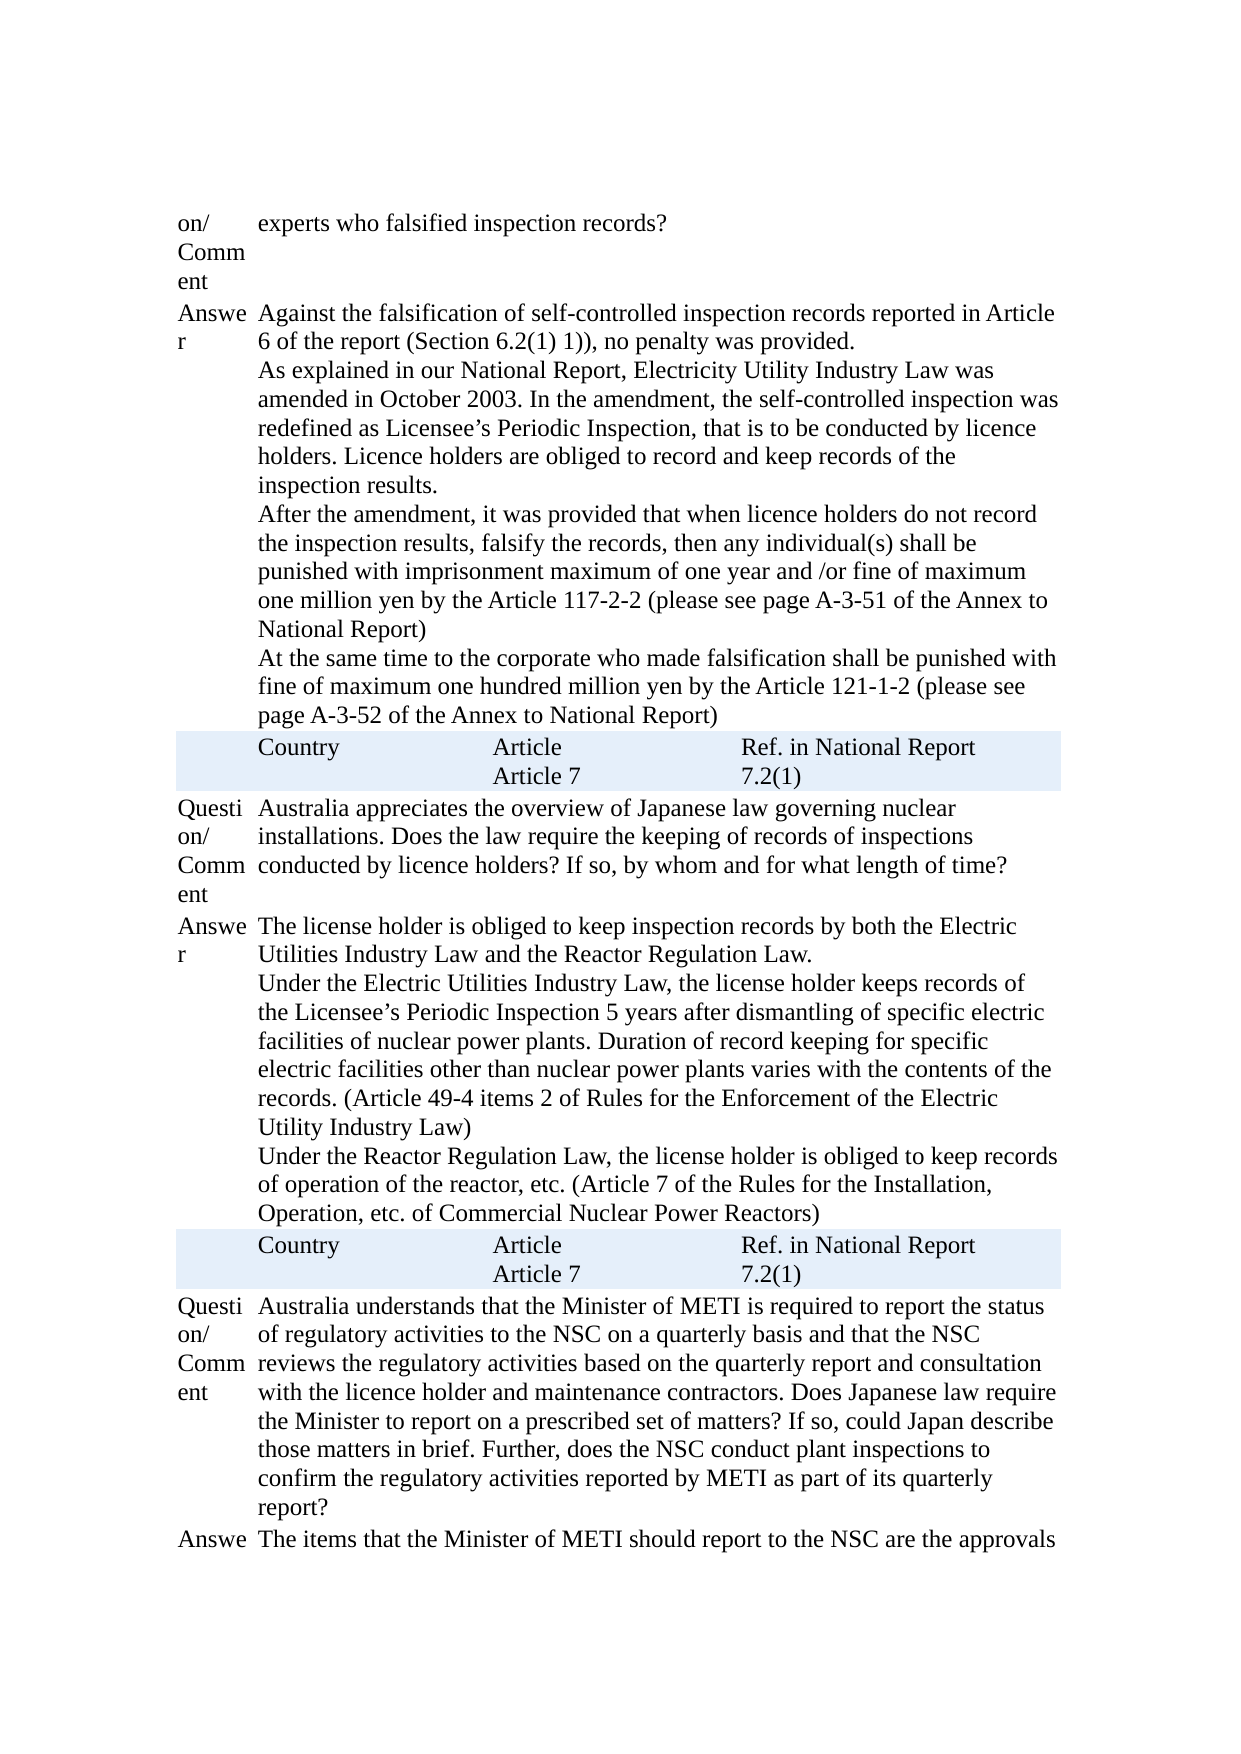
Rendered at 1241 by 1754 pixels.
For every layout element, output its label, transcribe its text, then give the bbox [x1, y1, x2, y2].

table_cell Answer [176, 909, 256, 1229]
table_cell Against the falsification of self-controlled inspection records reported in Article 6 of the report (Section 6.2(1) 1)), no penalty was provided. As explained in our National Report, Electricity Utility Industry Law was amended in October 2003. In the amendment, the self-controlled inspection was redefined as Licensee’s Periodic Inspection, that is to be conducted by licence holders. Licence holders are obliged to record and keep records of the inspection results. After the amendment, it was provided that when licence holders do not record the inspection results, falsify the records, then any individual(s) shall be punished with imprisonment maximum of one year and /or fine of maximum one million yen by the Article 117-2-2 (please see page A-3-51 of the Annex to National Report) At the same time to the corporate who made falsification shall be punished with fine of maximum one hundred million yen by the Article 121-1-2 (please see page A-3-52 of the Annex to National Report) [256, 296, 1061, 731]
table_cell Australia understands that the Minister of METI is required to report the status of regulatory activities to the NSC on a quarterly basis and that the NSC reviews the regulatory activities based on the quarterly report and consultation with the licence holder and maintenance contractors. Does Japanese law require the Minister to report on a prescribed set of matters? If so, could Japan describe those matters in brief. Further, does the NSC conduct plant inspections to confirm the regulatory activities reported by METI as part of its quarterly report? [256, 1289, 1061, 1522]
table_cell [176, 731, 256, 791]
table_cell Answer [176, 296, 256, 731]
table_cell Country [256, 1229, 491, 1289]
table_cell [176, 1229, 256, 1289]
table_cell Answe [176, 1523, 256, 1554]
table_cell The items that the Minister of METI should report to the NSC are the approvals [256, 1523, 1061, 1554]
table_cell on/ Comment [176, 207, 256, 296]
table_cell Ref. in National Report 7.2(1) [739, 731, 1061, 791]
table_cell Article Article 7 [491, 731, 739, 791]
table_cell Article Article 7 [491, 1229, 739, 1289]
table_cell Ref. in National Report 7.2(1) [739, 1229, 1061, 1289]
table_cell Question/ Comment [176, 791, 256, 909]
table_cell Australia appreciates the overview of Japanese law governing nuclear installations. Does the law require the keeping of records of inspections conducted by licence holders? If so, by whom and for what length of time? [256, 791, 1061, 909]
table_cell experts who falsified inspection records? [256, 207, 1061, 296]
table_cell Country [256, 731, 491, 791]
table_cell Question/ Comment [176, 1289, 256, 1522]
table_cell The license holder is obliged to keep inspection records by both the Electric Utilities Industry Law and the Reactor Regulation Law. Under the Electric Utilities Industry Law, the license holder keeps records of the Licensee’s Periodic Inspection 5 years after dismantling of specific electric facilities of nuclear power plants. Duration of record keeping for specific electric facilities other than nuclear power plants varies with the contents of the records. (Article 49-4 items 2 of Rules for the Enforcement of the Electric Utility Industry Law) Under the Reactor Regulation Law, the license holder is obliged to keep records of operation of the reactor, etc. (Article 7 of the Rules for the Installation, Operation, etc. of Commercial Nuclear Power Reactors) [256, 909, 1061, 1229]
